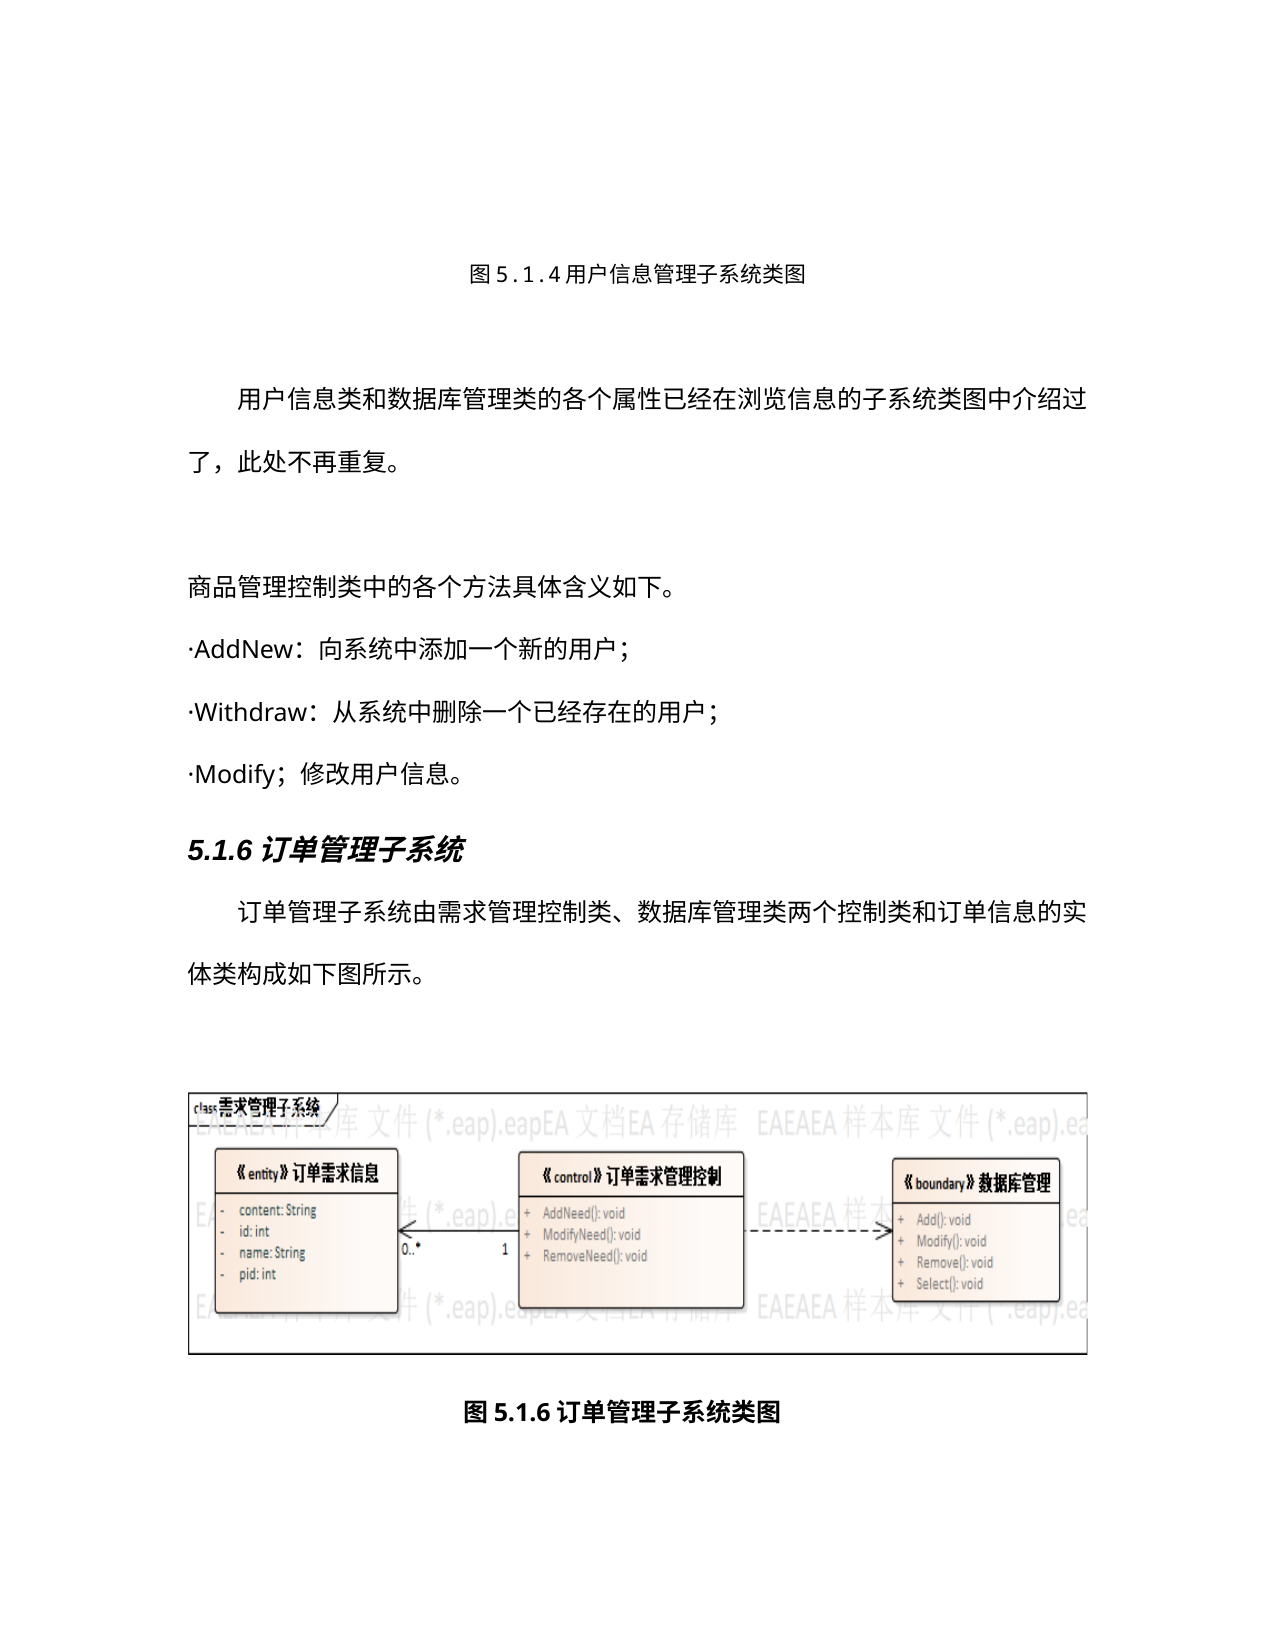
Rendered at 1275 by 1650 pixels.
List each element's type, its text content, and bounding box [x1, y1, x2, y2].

text ·Withdraw：从系统中删除一个已经存在的用户； [187, 669, 1087, 731]
text 图5.1.4用户信息管理子系统类图 [187, 231, 1087, 294]
text ·Modify；修改用户信息。 [187, 731, 1087, 794]
text 商品管理控制类中的各个方法具体含义如下。 [187, 544, 1087, 606]
text 用户信息类和数据库管理类的各个属性已经在浏览信息的子系统类图中介绍过了，此处不再重复。 [187, 356, 1087, 481]
text ·AddNew：向系统中添加一个新的用户； [187, 606, 1087, 669]
subtitle 5.1.6订单管理子系统 [187, 806, 1087, 869]
text 图5.1.6订单管理子系统类图 [187, 1369, 1087, 1431]
text 订单管理子系统由需求管理控制类、数据库管理类两个控制类和订单信息的实体类构成如下图所示。 [187, 869, 1087, 994]
